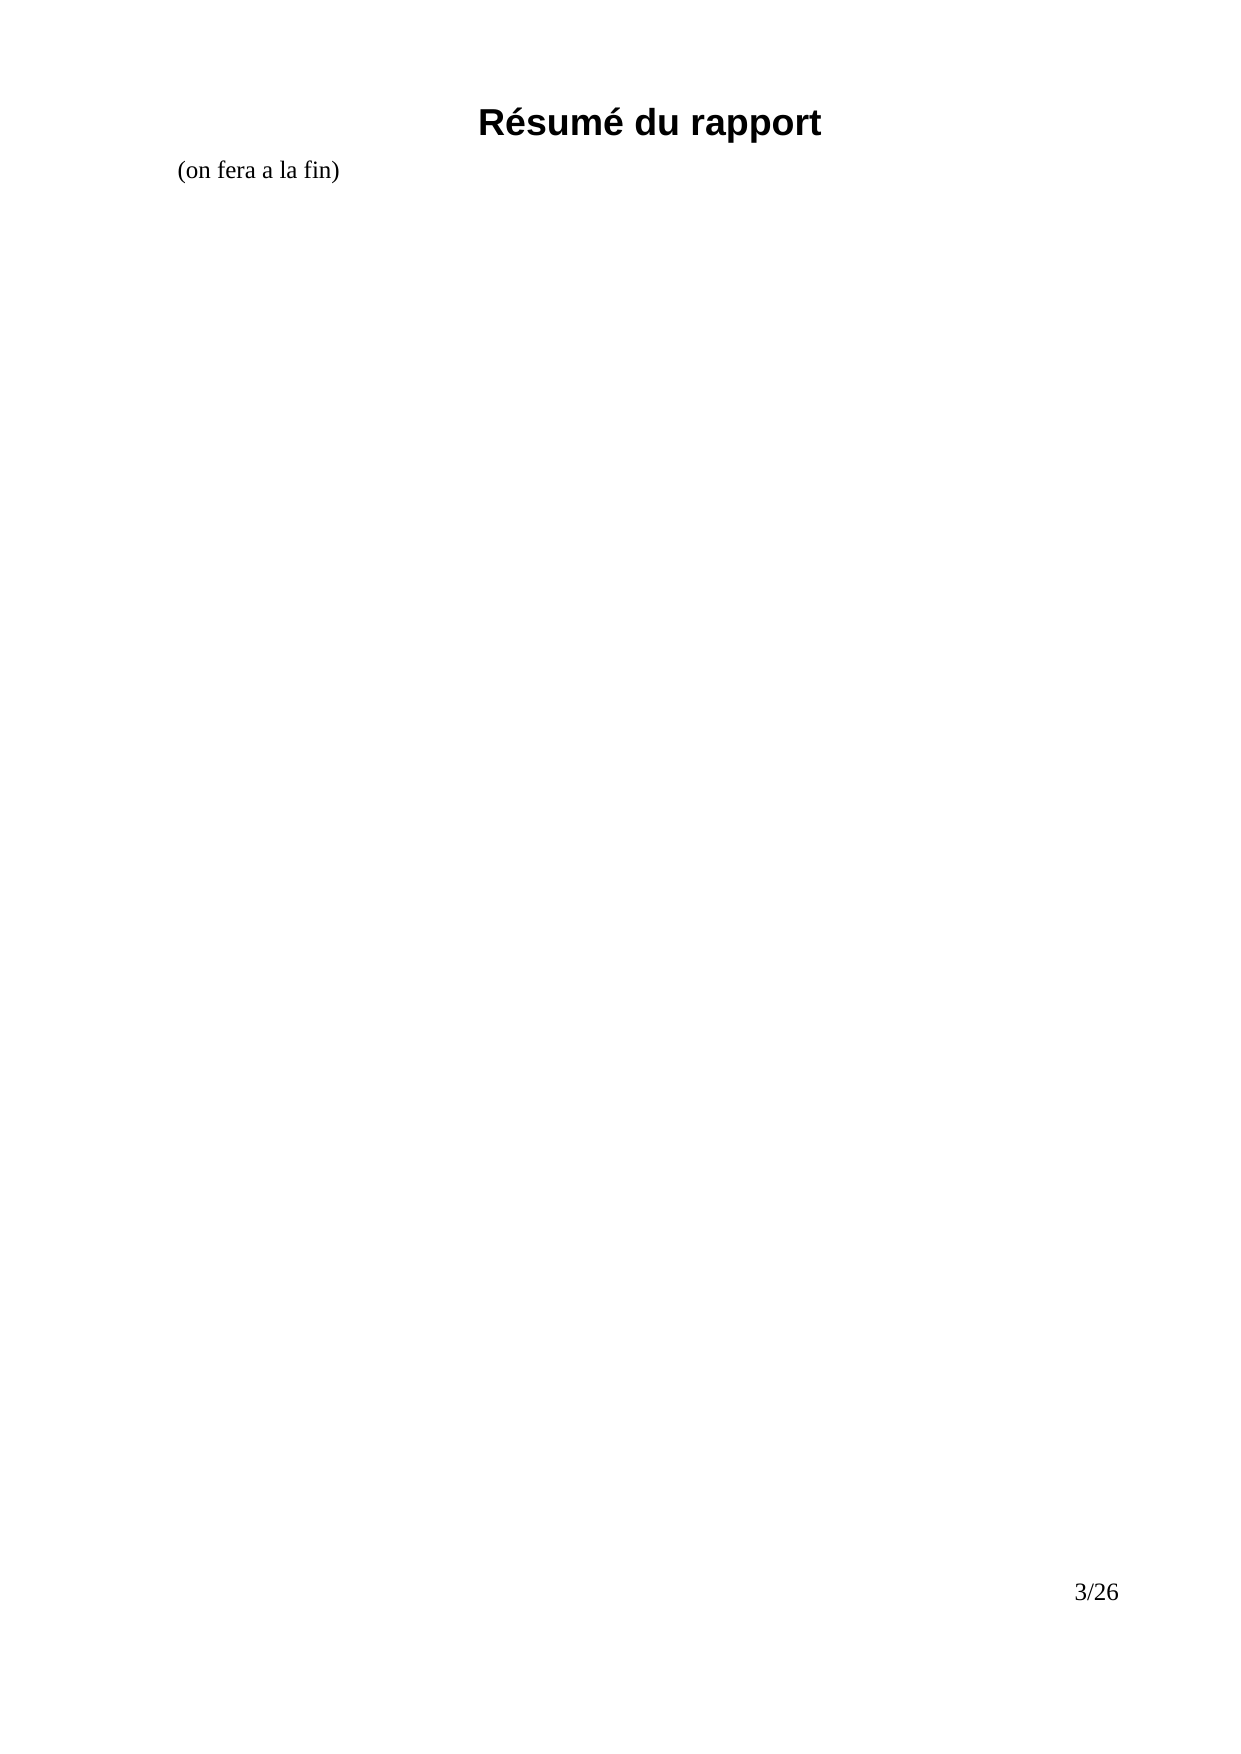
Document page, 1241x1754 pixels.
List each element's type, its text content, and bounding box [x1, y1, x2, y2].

text (on fera a la fin) [177, 156, 1122, 184]
subtitle Résumé du rapport [177, 100, 1122, 143]
